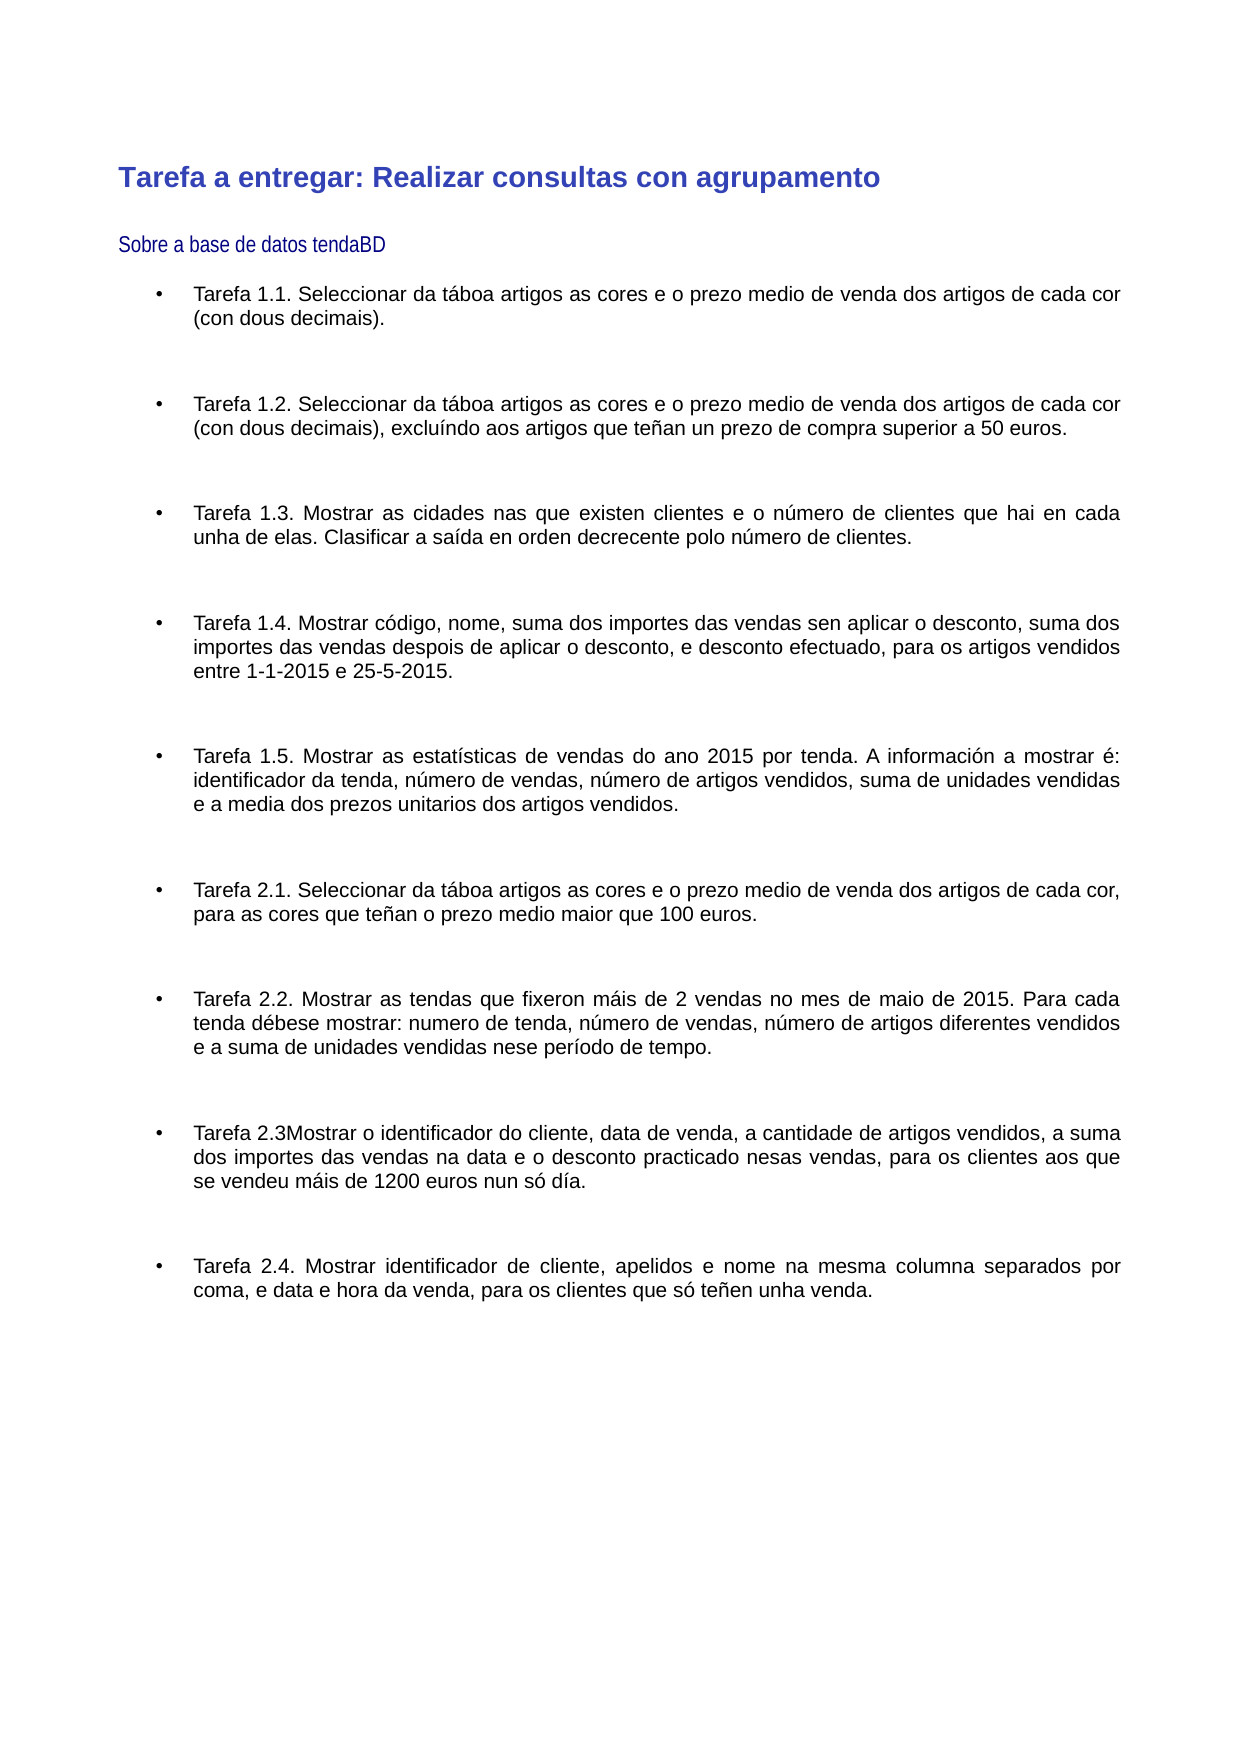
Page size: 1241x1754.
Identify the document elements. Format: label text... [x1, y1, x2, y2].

list Tarefa 2.4. Mostrar identificador de cliente, apelidos e nome na mesma columna separados por coma, e data e hora da venda, para os clientes que só teñen unha venda. [156, 1254, 1122, 1302]
list Tarefa 2.1. Seleccionar da táboa artigos as cores e o prezo medio de venda dos artigos de cada cor, para as cores que teñan o prezo medio maior que 100 euros. [156, 877, 1122, 926]
list Tarefa 2.2. Mostrar as tendas que fixeron máis de 2 vendas no mes de maio de 2015. Para cada tenda débese mostrar: numero de tenda, número de vendas, número de artigos diferentes vendidos e a suma de unidades vendidas nese período de tempo. [156, 987, 1122, 1059]
list Tarefa 1.1. Seleccionar da táboa artigos as cores e o prezo medio de venda dos artigos de cada cor (con dous decimais). [156, 282, 1122, 330]
text Sobre a base de datos tendaBD [118, 231, 1122, 257]
list Tarefa 1.5. Mostrar as estatísticas de vendas do ano 2015 por tenda. A información a mostrar é: identificador da tenda, número de vendas, número de artigos vendidos, suma de unidades vendidas e a media dos prezos unitarios dos artigos vendidos. [156, 744, 1122, 816]
list Tarefa 1.3. Mostrar as cidades nas que existen clientes e o número de clientes que hai en cada unha de elas. Clasificar a saída en orden decrecente polo número de clientes. [156, 501, 1122, 549]
text Tarefa a entregar: Realizar consultas con agrupamento [118, 160, 1122, 193]
list Tarefa 1.2. Seleccionar da táboa artigos as cores e o prezo medio de venda dos artigos de cada cor (con dous decimais), excluíndo aos artigos que teñan un prezo de compra superior a 50 euros. [156, 392, 1122, 440]
list Tarefa 1.4. Mostrar código, nome, suma dos importes das vendas sen aplicar o desconto, suma dos importes das vendas despois de aplicar o desconto, e desconto efectuado, para os artigos vendidos entre 1-1-2015 e 25-5-2015. [156, 611, 1122, 683]
list Tarefa 2.3Mostrar o identificador do cliente, data de venda, a cantidade de artigos vendidos, a suma dos importes das vendas na data e o desconto practicado nesas vendas, para os clientes aos que se vendeu máis de 1200 euros nun só día. [156, 1120, 1122, 1192]
